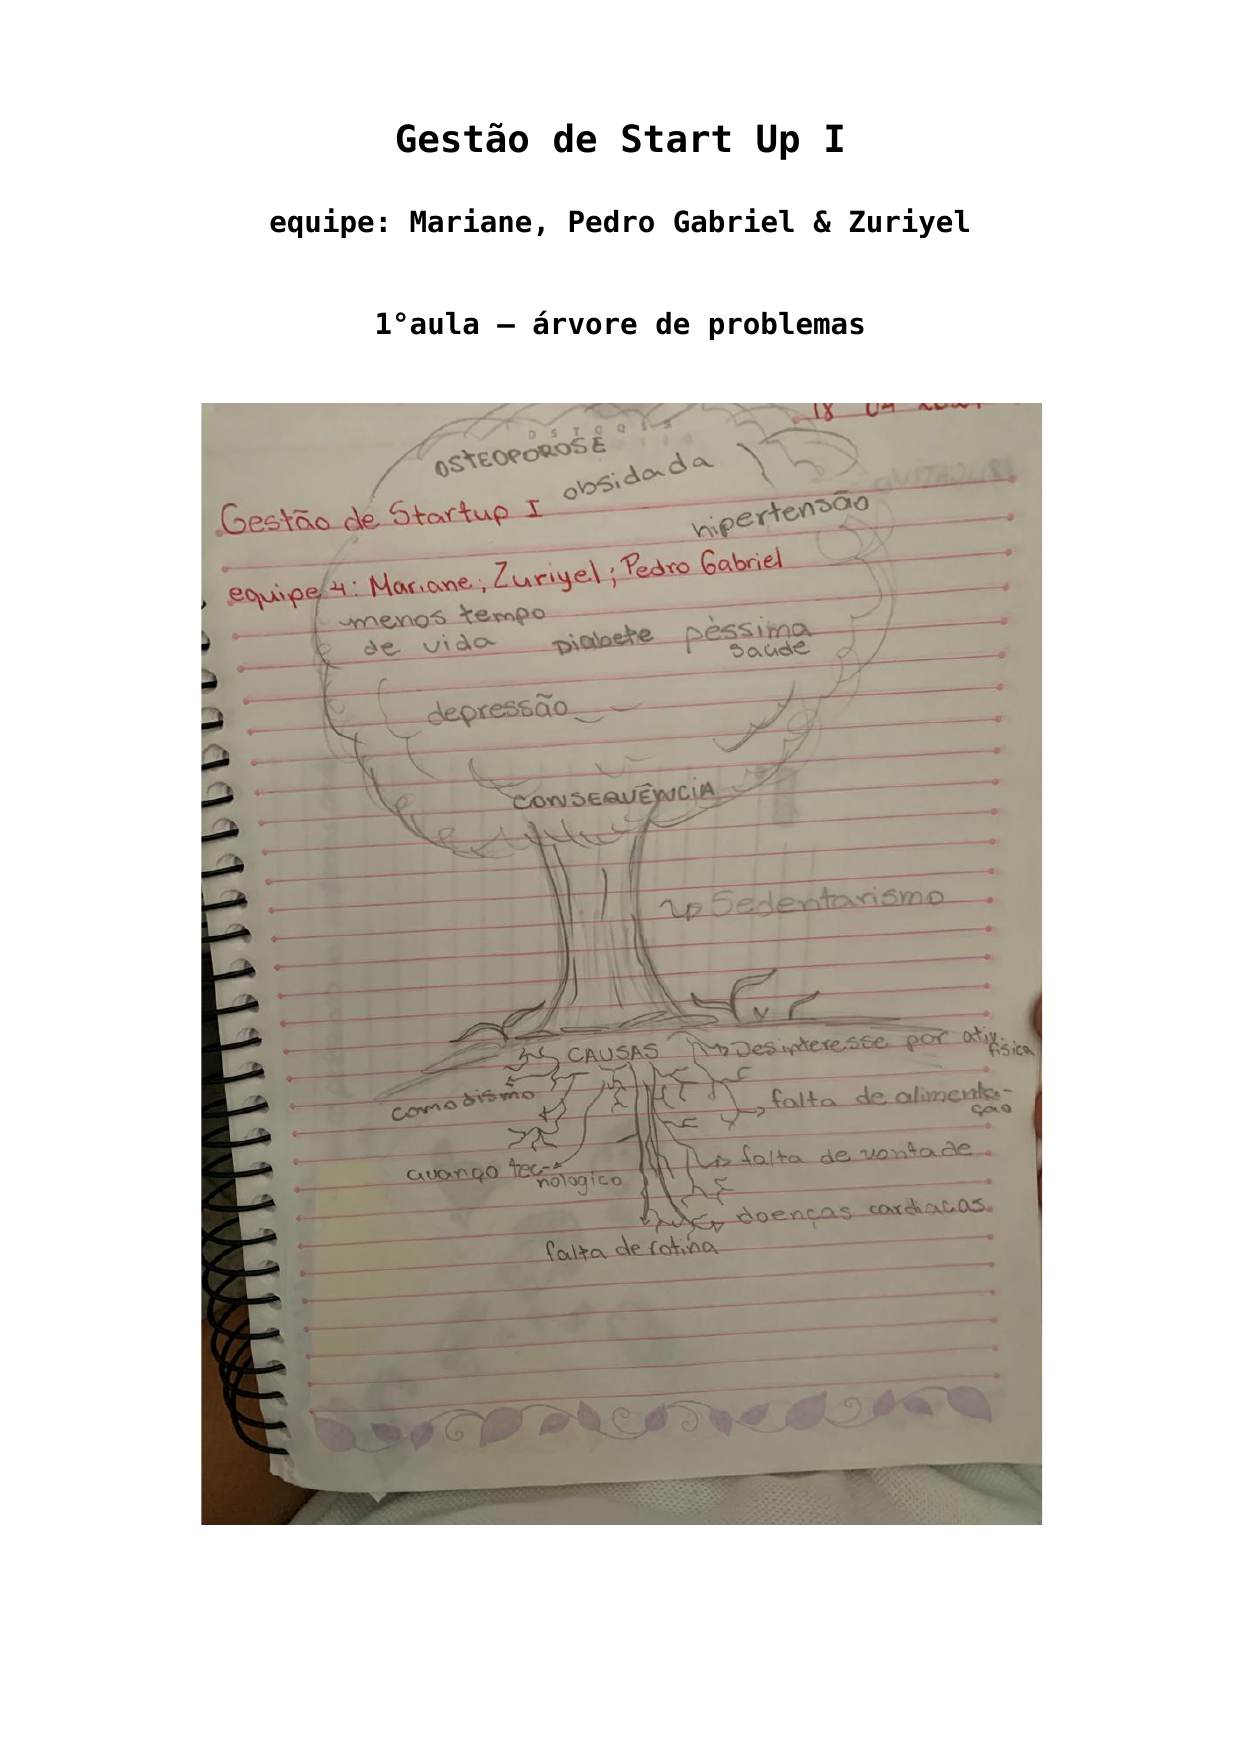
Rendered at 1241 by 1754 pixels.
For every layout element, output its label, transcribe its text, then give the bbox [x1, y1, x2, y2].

picture [201, 403, 1043, 1525]
text equipe: Mariane, Pedro Gabriel & Zuriyel [118, 205, 1122, 239]
text Gestão de Start Up I [118, 118, 1122, 162]
text 1°aula – árvore de problemas [118, 307, 1122, 341]
